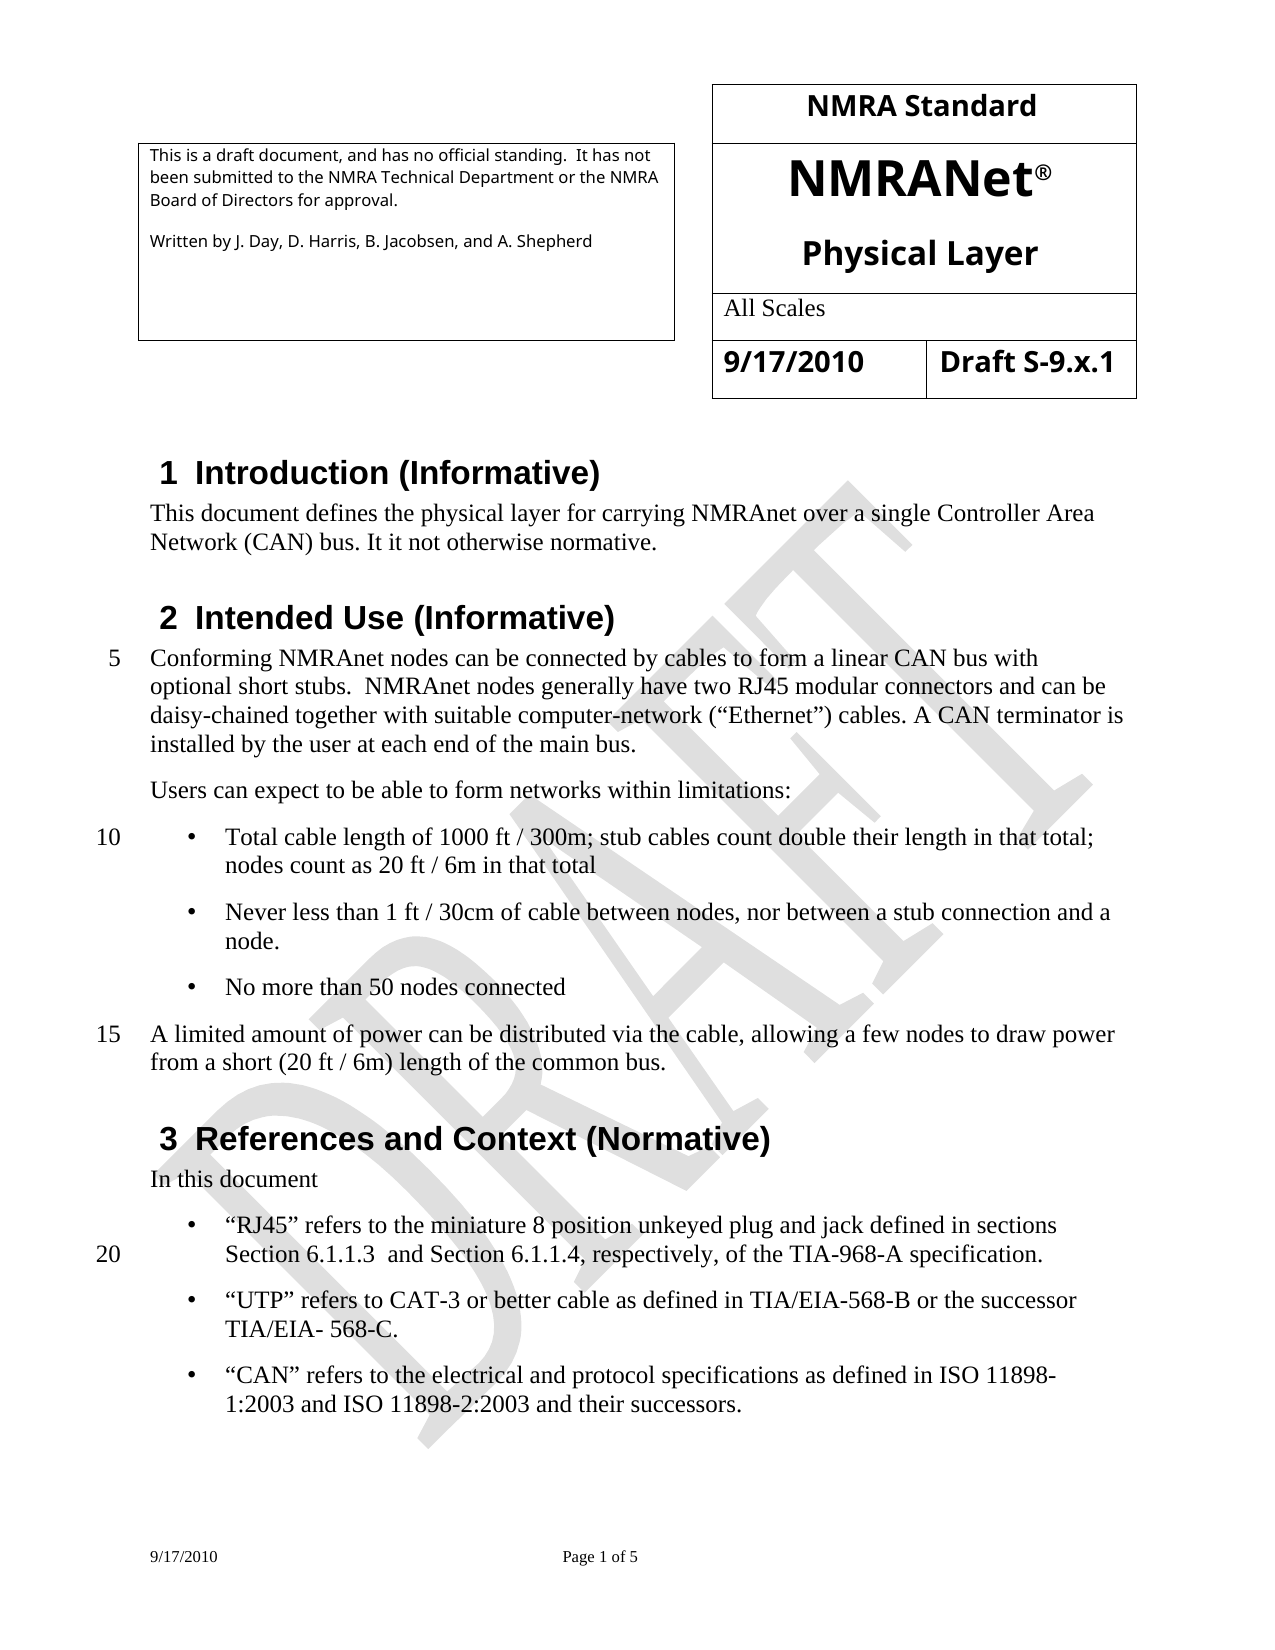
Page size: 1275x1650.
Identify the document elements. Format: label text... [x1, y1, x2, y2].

text A limited amount of power can be distributed via the cable, allowing a few nodes to draw power from a short (20 ft / 6m) length of the common bus. [386, 1019, 515, 1076]
list “UTP” refers to CAT-3 or better cable as defined in TIA/EIA-568-B or the successor TIA/EIA- 568-C. [342, 1285, 494, 1343]
text Conforming NMRAnet nodes can be connected by cables to form a linear CAN bus with optional short stubs. NMRAnet nodes generally have two RJ45 modular connectors and can be daisy-chained together with suitable computer-network (“Ethernet”) cables. A CAN terminator is installed by the user at each end of the main bus. [665, 643, 980, 758]
list No more than 50 nodes connected [638, 972, 676, 995]
subtitle References and Context (Normative) [373, 1119, 481, 1157]
text Users can expect to be able to form networks within limitations: [739, 775, 817, 804]
text Conforming NMRAnet nodes can be connected by cables to form a linear CAN bus with optional short stubs. NMRAnet nodes generally have two RJ45 modular connectors and can be daisy-chained together with suitable computer-network (“Ethernet”) cables. A CAN terminator is installed by the user at each end of the main bus. [908, 643, 1125, 758]
list Never less than 1 ft / 30cm of cable between nodes, nor between a stub connection and a node. [585, 897, 701, 954]
subtitle [757, 598, 858, 636]
list “UTP” refers to CAT-3 or better cable as defined in TIA/EIA-568-B or the successor TIA/EIA- 568-C. [514, 1285, 1125, 1343]
list “RJ45” refers to the miniature 8 position unkeyed plug and jack defined in sections Section 6.1.1.3 and Section 6.1.1.4, respectively, of the TIA-968-A specification. [577, 1210, 1125, 1268]
list Total cable length of 1000 ft / 300m; stub cables count double their length in that total; nodes count as 20 ft / 6m in that total [798, 822, 1125, 879]
list Never less than 1 ft / 30cm of cable between nodes, nor between a stub connection and a node. [683, 897, 875, 954]
list “RJ45” refers to the miniature 8 position unkeyed plug and jack defined in sections Section 6.1.1.3 and Section 6.1.1.4, respectively, of the TIA-968-A specification. [267, 1210, 471, 1268]
text A limited amount of power can be distributed via the cable, allowing a few nodes to draw power from a short (20 ft / 6m) length of the common bus. [150, 1019, 400, 1076]
list No more than 50 nodes connected [687, 972, 777, 1001]
list No more than 50 nodes connected [187, 972, 354, 1001]
text In this document [150, 1164, 206, 1192]
list No more than 50 nodes connected [793, 972, 1125, 1001]
list No more than 50 nodes connected [487, 972, 637, 1001]
text Conforming NMRAnet nodes can be connected by cables to form a linear CAN bus with optional short stubs. NMRAnet nodes generally have two RJ45 modular connectors and can be daisy-chained together with suitable computer-network (“Ethernet”) cables. A CAN terminator is installed by the user at each end of the main bus. [150, 643, 684, 758]
list “RJ45” refers to the miniature 8 position unkeyed plug and jack defined in sections Section 6.1.1.3 and Section 6.1.1.4, respectively, of the TIA-968-A specification. [468, 1210, 584, 1268]
list Total cable length of 1000 ft / 300m; stub cables count double their length in that total; nodes count as 20 ft / 6m in that total [572, 822, 800, 879]
text In this document [425, 1164, 516, 1192]
subtitle References and Context (Normative) [614, 1119, 1125, 1157]
list Never less than 1 ft / 30cm of cable between nodes, nor between a stub connection and a node. [861, 897, 1125, 954]
list “UTP” refers to CAT-3 or better cable as defined in TIA/EIA-568-B or the successor TIA/EIA- 568-C. [187, 1285, 357, 1343]
text This document defines the physical layer for carrying NMRAnet over a single Controller Area Network (CAN) bus. It it not otherwise normative. [150, 498, 829, 555]
text This document defines the physical layer for carrying NMRAnet over a single Controller Area Network (CAN) bus. It it not otherwise normative. [815, 498, 1125, 555]
list “CAN” refers to the electrical and protocol specifications as defined in ISO 11898-1:2003 and ISO 11898-2:2003 and their successors. [461, 1361, 1125, 1418]
list “RJ45” refers to the miniature 8 position unkeyed plug and jack defined in sections Section 6.1.1.3 and Section 6.1.1.4, respectively, of the TIA-968-A specification. [187, 1210, 282, 1268]
subtitle [863, 598, 1125, 636]
subtitle References and Context (Normative) [211, 1119, 367, 1157]
subtitle References and Context (Normative) [505, 1119, 591, 1157]
list “CAN” refers to the electrical and protocol specifications as defined in ISO 11898-1:2003 and ISO 11898-2:2003 and their successors. [187, 1361, 429, 1418]
list Total cable length of 1000 ft / 300m; stub cables count double their length in that total; nodes count as 20 ft / 6m in that total [187, 822, 553, 879]
subtitle References and Context (Normative) [150, 1119, 207, 1157]
list No more than 50 nodes connected [366, 972, 472, 1001]
subtitle Introduction (Informative) [150, 453, 1125, 492]
text Users can expect to be able to form networks within limitations: [150, 775, 725, 804]
text In this document [221, 1164, 406, 1192]
list Never less than 1 ft / 30cm of cable between nodes, nor between a stub connection and a node. [187, 897, 605, 954]
text A limited amount of power can be distributed via the cable, allowing a few nodes to draw power from a short (20 ft / 6m) length of the common bus. [670, 1019, 1125, 1076]
subtitle Intended Use (Informative) [150, 598, 755, 636]
text A limited amount of power can be distributed via the cable, allowing a few nodes to draw power from a short (20 ft / 6m) length of the common bus. [527, 1019, 689, 1076]
text In this document [531, 1164, 1125, 1192]
text Users can expect to be able to form networks within limitations: [1075, 775, 1125, 804]
text Users can expect to be able to form networks within limitations: [841, 775, 1026, 804]
